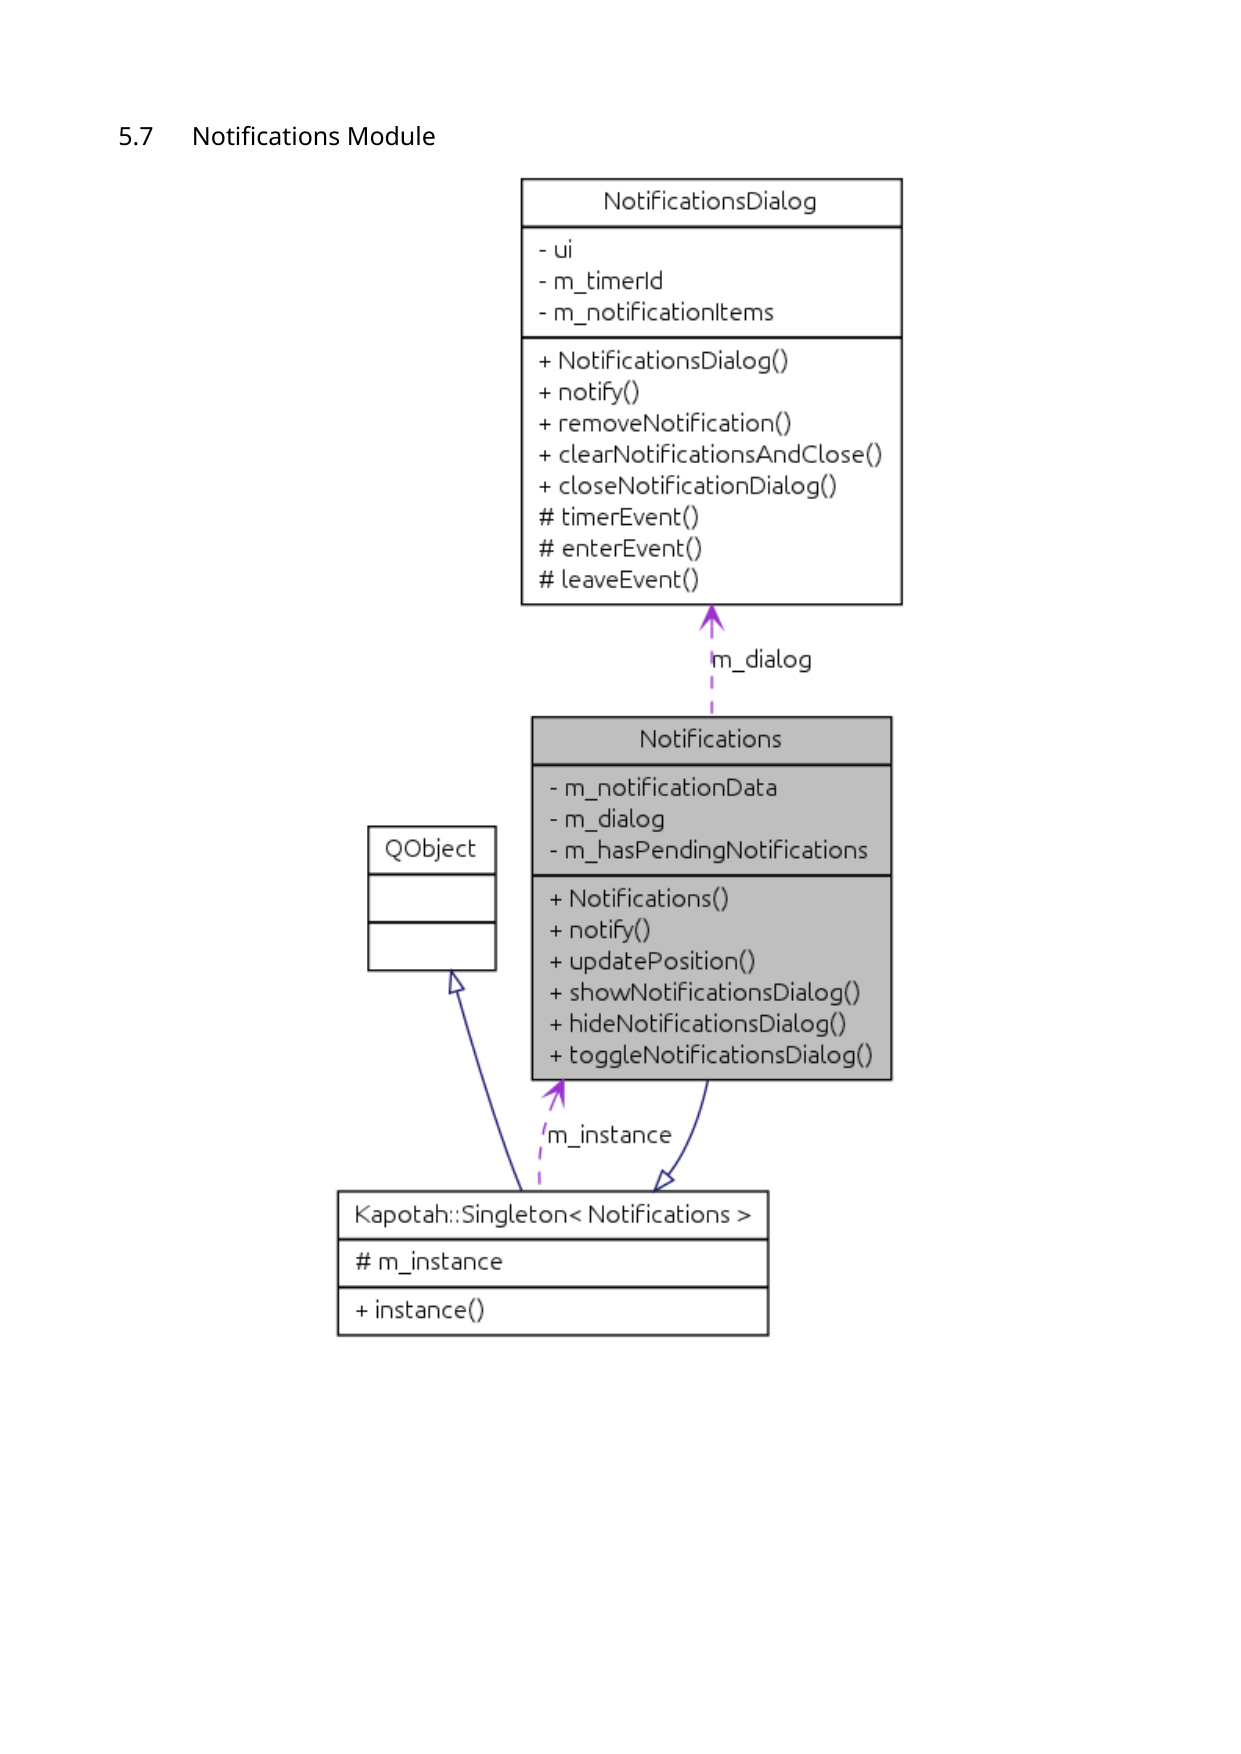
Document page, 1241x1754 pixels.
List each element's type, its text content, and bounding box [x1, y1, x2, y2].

picture [330, 169, 910, 1345]
text 5.7 Notifications Module [118, 118, 1122, 152]
